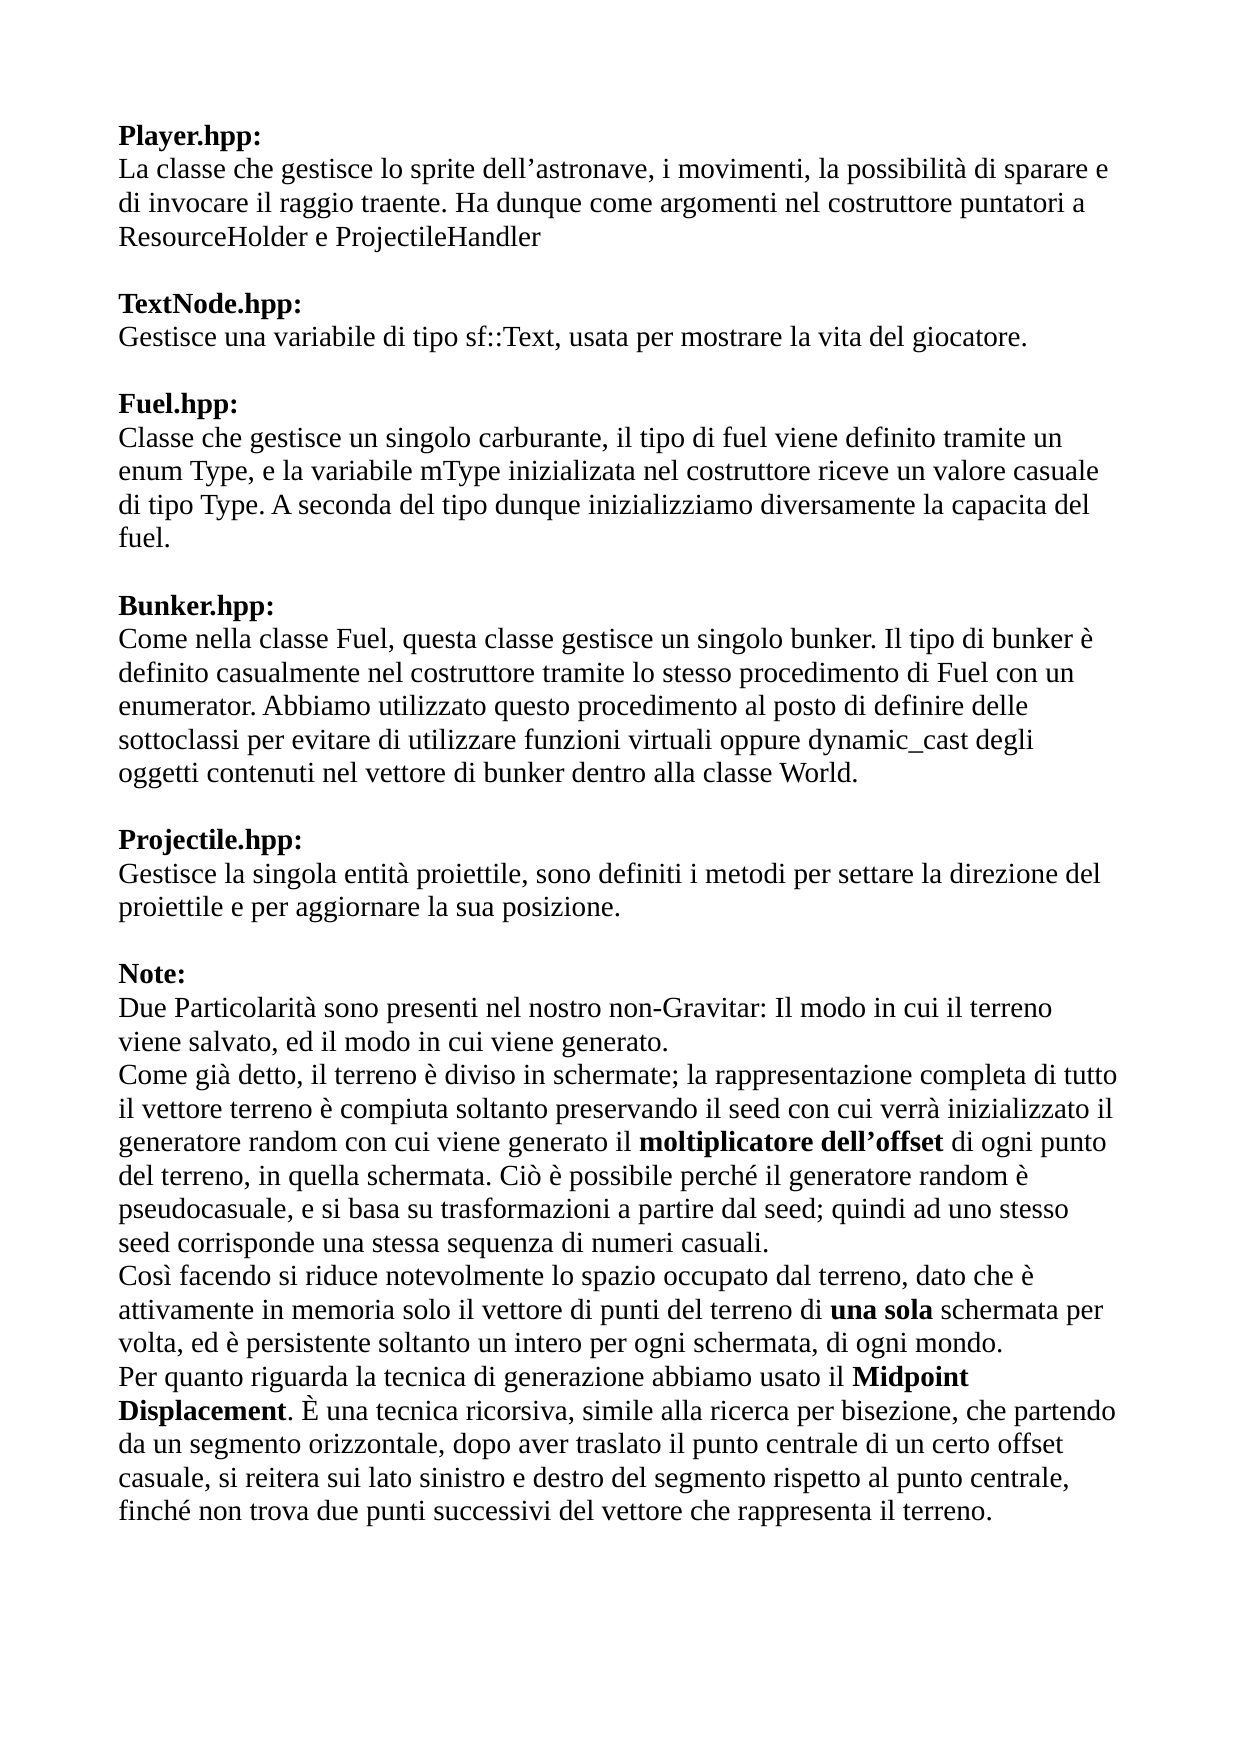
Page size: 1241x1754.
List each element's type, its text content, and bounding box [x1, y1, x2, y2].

text Come nella classe Fuel, questa classe gestisce un singolo bunker. Il tipo di bunker è definito casualmente nel costruttore tramite lo stesso procedimento di Fuel con un enumerator. Abbiamo utilizzato questo procedimento al posto di definire delle sottoclassi per evitare di utilizzare funzioni virtuali oppure dynamic_cast degli oggetti contenuti nel vettore di bunker dentro alla classe World. [118, 621, 1122, 789]
text Gestisce una variabile di tipo sf::Text, usata per mostrare la vita del giocatore. [118, 319, 1122, 353]
text La classe che gestisce lo sprite dell’astronave, i movimenti, la possibilità di sparare e di invocare il raggio traente. Ha dunque come argomenti nel costruttore puntatori a ResourceHolder e ProjectileHandler [118, 152, 1122, 252]
text Player.hpp: [118, 118, 1122, 152]
text Così facendo si riduce notevolmente lo spazio occupato dal terreno, dato che è attivamente in memoria solo il vettore di punti del terreno di una sola schermata per volta, ed è persistente soltanto un intero per ogni schermata, di ogni mondo. [118, 1258, 1122, 1359]
text Note: [118, 957, 1122, 990]
text Per quanto riguarda la tecnica di generazione abbiamo usato il Midpoint Displacement. È una tecnica ricorsiva, simile alla ricerca per bisezione, che partendo da un segmento orizzontale, dopo aver traslato il punto centrale di un certo offset casuale, si reitera sui lato sinistro e destro del segmento rispetto al punto centrale, finché non trova due punti successivi del vettore che rappresenta il terreno. [118, 1359, 1122, 1527]
text Fuel.hpp: [118, 386, 1122, 420]
text Classe che gestisce un singolo carburante, il tipo di fuel viene definito tramite un enum Type, e la variabile mType inizializata nel costruttore riceve un valore casuale di tipo Type. A seconda del tipo dunque inizializziamo diversamente la capacita del fuel. [118, 420, 1122, 554]
text Due Particolarità sono presenti nel nostro non-Gravitar: Il modo in cui il terreno viene salvato, ed il modo in cui viene generato. [118, 990, 1122, 1057]
text Projectile.hpp: [118, 822, 1122, 856]
text TextNode.hpp: [118, 286, 1122, 319]
text Bunker.hpp: [118, 588, 1122, 621]
text Come già detto, il terreno è diviso in schermate; la rappresentazione completa di tutto il vettore terreno è compiuta soltanto preservando il seed con cui verrà inizializzato il generatore random con cui viene generato il moltiplicatore dell’offset di ogni punto del terreno, in quella schermata. Ciò è possibile perché il generatore random è pseudocasuale, e si basa su trasformazioni a partire dal seed; quindi ad uno stesso seed corrisponde una stessa sequenza di numeri casuali. [118, 1057, 1122, 1258]
text Gestisce la singola entità proiettile, sono definiti i metodi per settare la direzione del proiettile e per aggiornare la sua posizione. [118, 856, 1122, 923]
